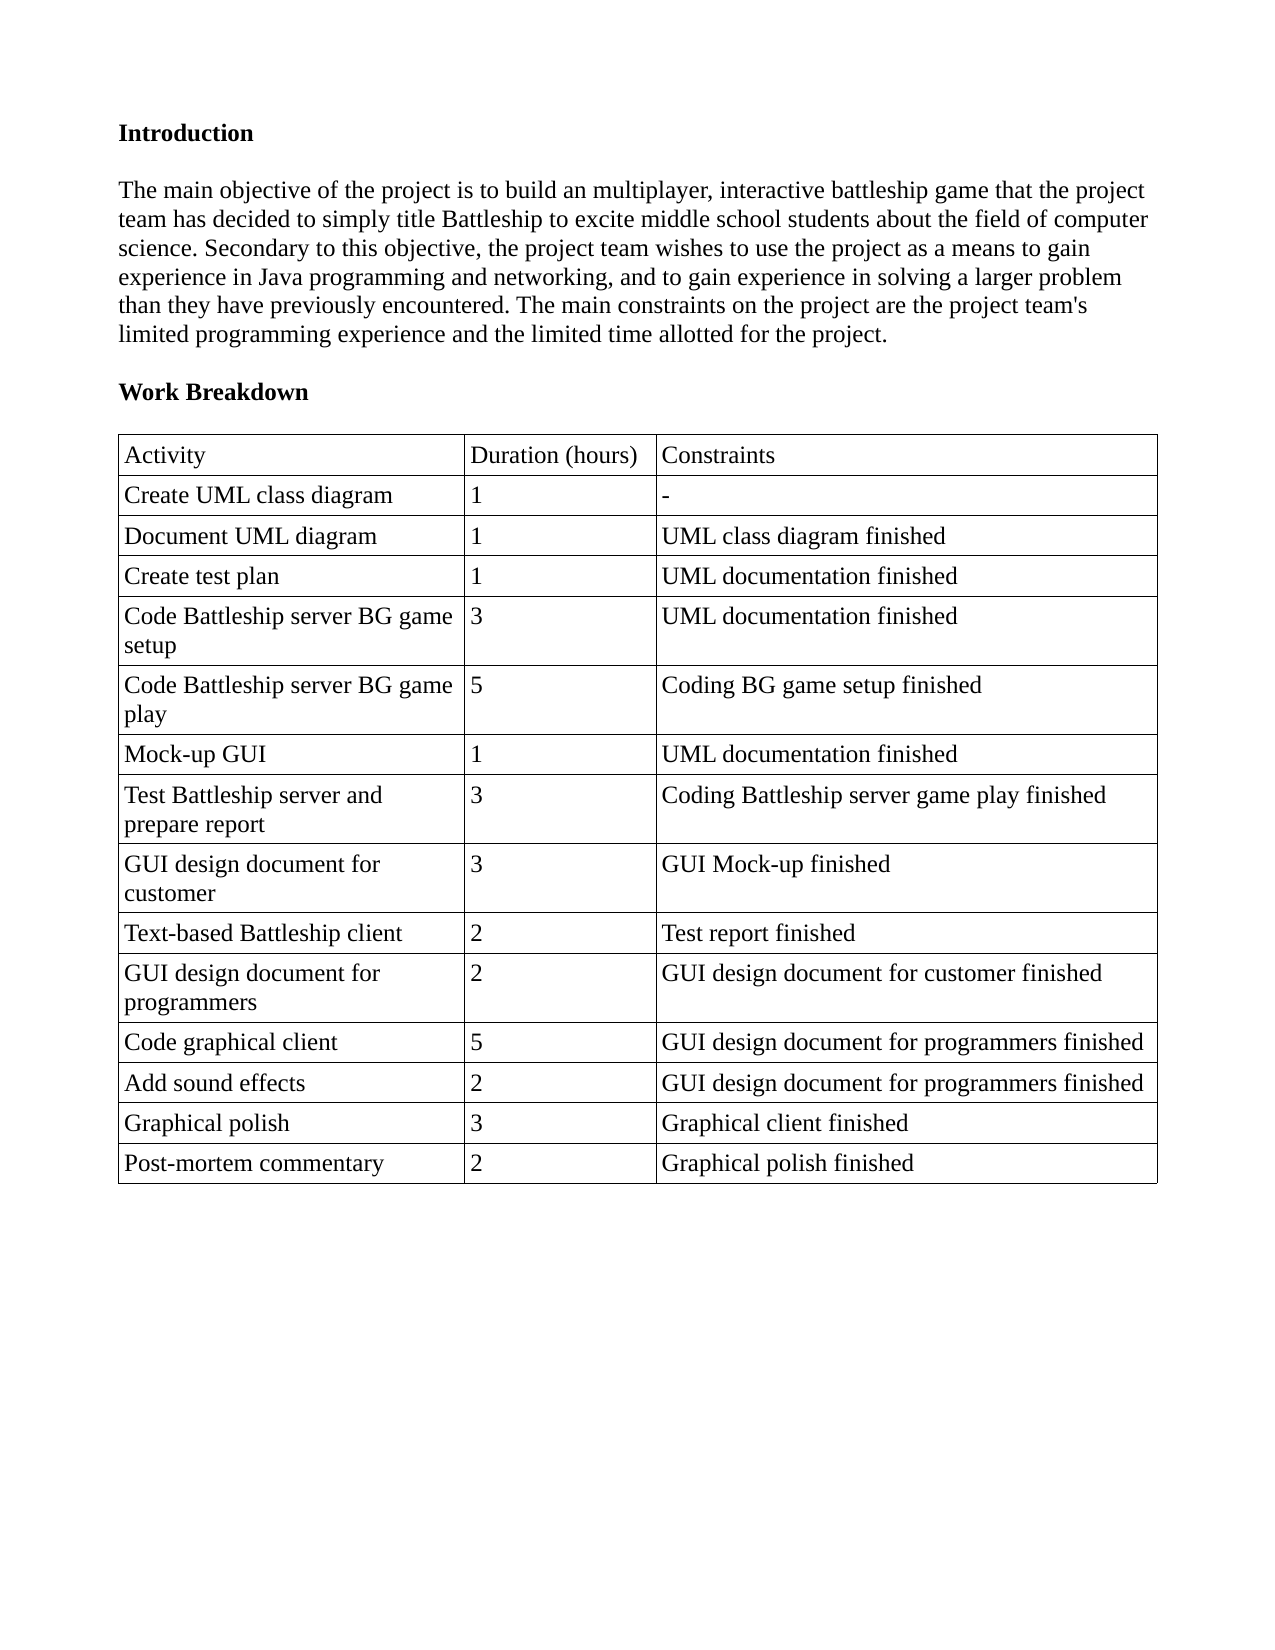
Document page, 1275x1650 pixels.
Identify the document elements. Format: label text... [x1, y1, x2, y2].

table_cell Mock-up GUI [119, 735, 464, 774]
table_cell 1 [465, 516, 656, 555]
table_cell Graphical client finished [657, 1103, 1157, 1142]
table_cell UML documentation finished [657, 735, 1157, 774]
text Work Breakdown [118, 377, 1157, 406]
table_cell 1 [465, 556, 656, 596]
table_cell GUI design document for programmers finished [657, 1023, 1157, 1062]
table_cell Document UML diagram [119, 516, 464, 555]
table_cell 3 [465, 844, 656, 912]
table_cell Text-based Battleship client [119, 913, 464, 952]
table_cell Test Battleship server and prepare report [119, 775, 464, 843]
table_cell GUI design document for customer finished [657, 954, 1157, 1022]
text The main objective of the project is to build an multiplayer, interactive battleship game that the project team has decided to simply title Battleship to excite middle school students about the field of computer science. Secondary to this objective, the project team wishes to use the project as a means to gain experience in Java programming and networking, and to gain experience in solving a larger problem than they have previously encountered. The main constraints on the project are the project team's limited programming experience and the limited time allotted for the project. [118, 176, 1157, 348]
table_cell Add sound effects [119, 1063, 464, 1102]
table_cell UML documentation finished [657, 556, 1157, 596]
table_cell Code Battleship server BG game setup [119, 597, 464, 665]
table_header Duration (hours) [465, 435, 656, 475]
table_cell UML documentation finished [657, 597, 1157, 665]
table_cell Code Battleship server BG game play [119, 666, 464, 734]
table_cell 3 [465, 597, 656, 665]
table_cell - [657, 476, 1157, 515]
table_cell Graphical polish [119, 1103, 464, 1142]
table_cell Coding Battleship server game play finished [657, 775, 1157, 843]
table_cell GUI design document for customer [119, 844, 464, 912]
table_header Constraints [657, 435, 1157, 475]
table_cell Test report finished [657, 913, 1157, 952]
table_header Activity [119, 435, 464, 475]
table_cell GUI design document for programmers finished [657, 1063, 1157, 1102]
table_cell 2 [465, 1144, 656, 1183]
table_cell Post-mortem commentary [119, 1144, 464, 1183]
table_cell 5 [465, 666, 656, 734]
table_cell 3 [465, 1103, 656, 1142]
table_cell Graphical polish finished [657, 1144, 1157, 1183]
table_cell GUI design document for programmers [119, 954, 464, 1022]
table_cell 1 [465, 735, 656, 774]
table_cell UML class diagram finished [657, 516, 1157, 555]
table_cell GUI Mock-up finished [657, 844, 1157, 912]
table_cell 5 [465, 1023, 656, 1062]
table_cell 3 [465, 775, 656, 843]
table_cell 2 [465, 1063, 656, 1102]
table_cell Create test plan [119, 556, 464, 596]
table_cell Create UML class diagram [119, 476, 464, 515]
table_cell Coding BG game setup finished [657, 666, 1157, 734]
table_cell 1 [465, 476, 656, 515]
text Introduction [118, 118, 1157, 147]
table_cell 2 [465, 913, 656, 952]
table_cell 2 [465, 954, 656, 1022]
table_cell Code graphical client [119, 1023, 464, 1062]
